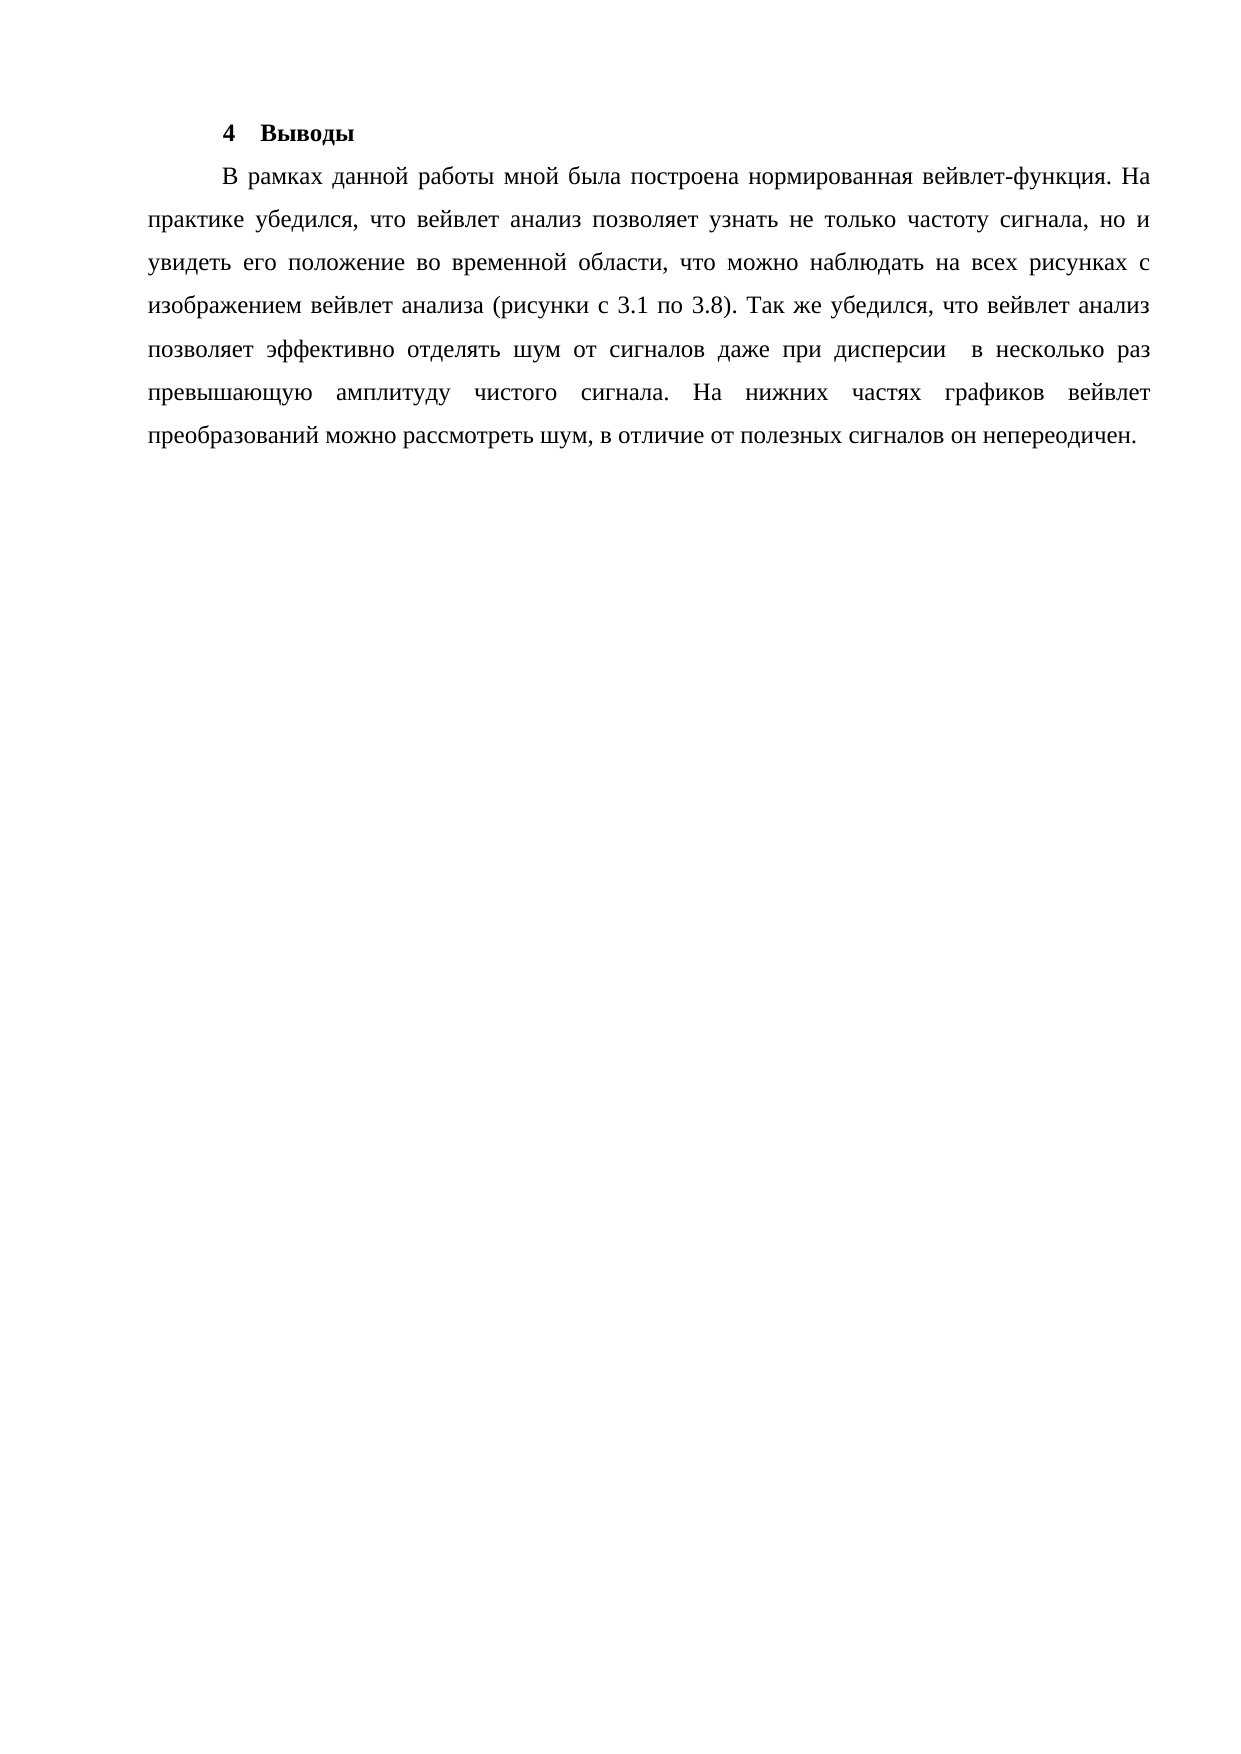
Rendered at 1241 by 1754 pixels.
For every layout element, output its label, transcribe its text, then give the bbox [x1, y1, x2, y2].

text 4 Выводы [148, 118, 1152, 147]
text В рамках данной работы мной была построена нормированная вейвлет-функция. На практике убедился, что вейвлет анализ позволяет узнать не только частоту сигнала, но и увидеть его положение во временной области, что можно наблюдать на всех рисунках с изображением вейвлет анализа (рисунки с 3.1 по 3.8). Так же убедился, что вейвлет анализ позволяет эффективно отделять шум от сигналов даже при дисперсии в несколько раз превышающую амплитуду чистого сигнала. На нижних частях графиков вейвлет преобразований можно рассмотреть шум, в отличие от полезных сигналов он непереодичен. [148, 161, 1152, 449]
